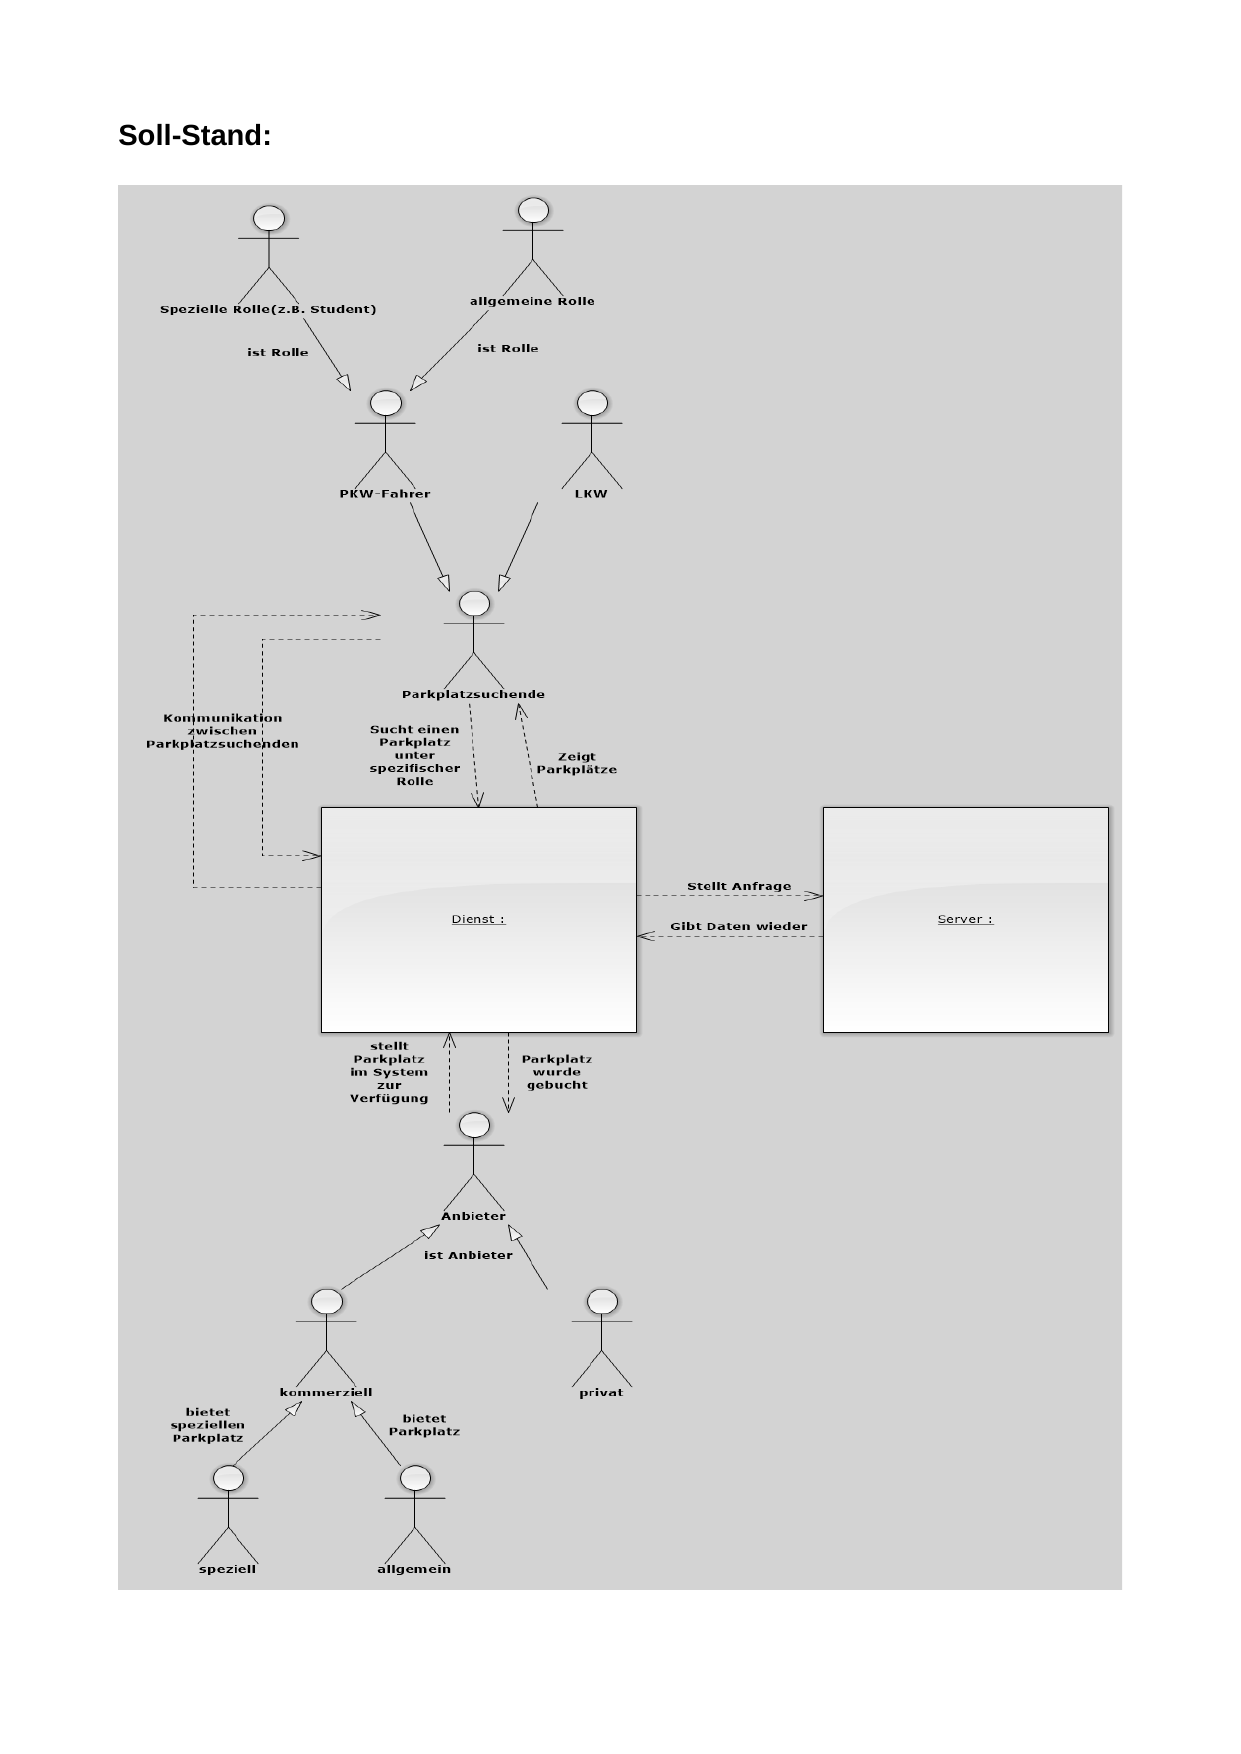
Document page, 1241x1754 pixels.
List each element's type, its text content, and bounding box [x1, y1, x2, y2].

picture [118, 185, 1123, 1590]
text Soll-Stand: [118, 118, 1122, 152]
